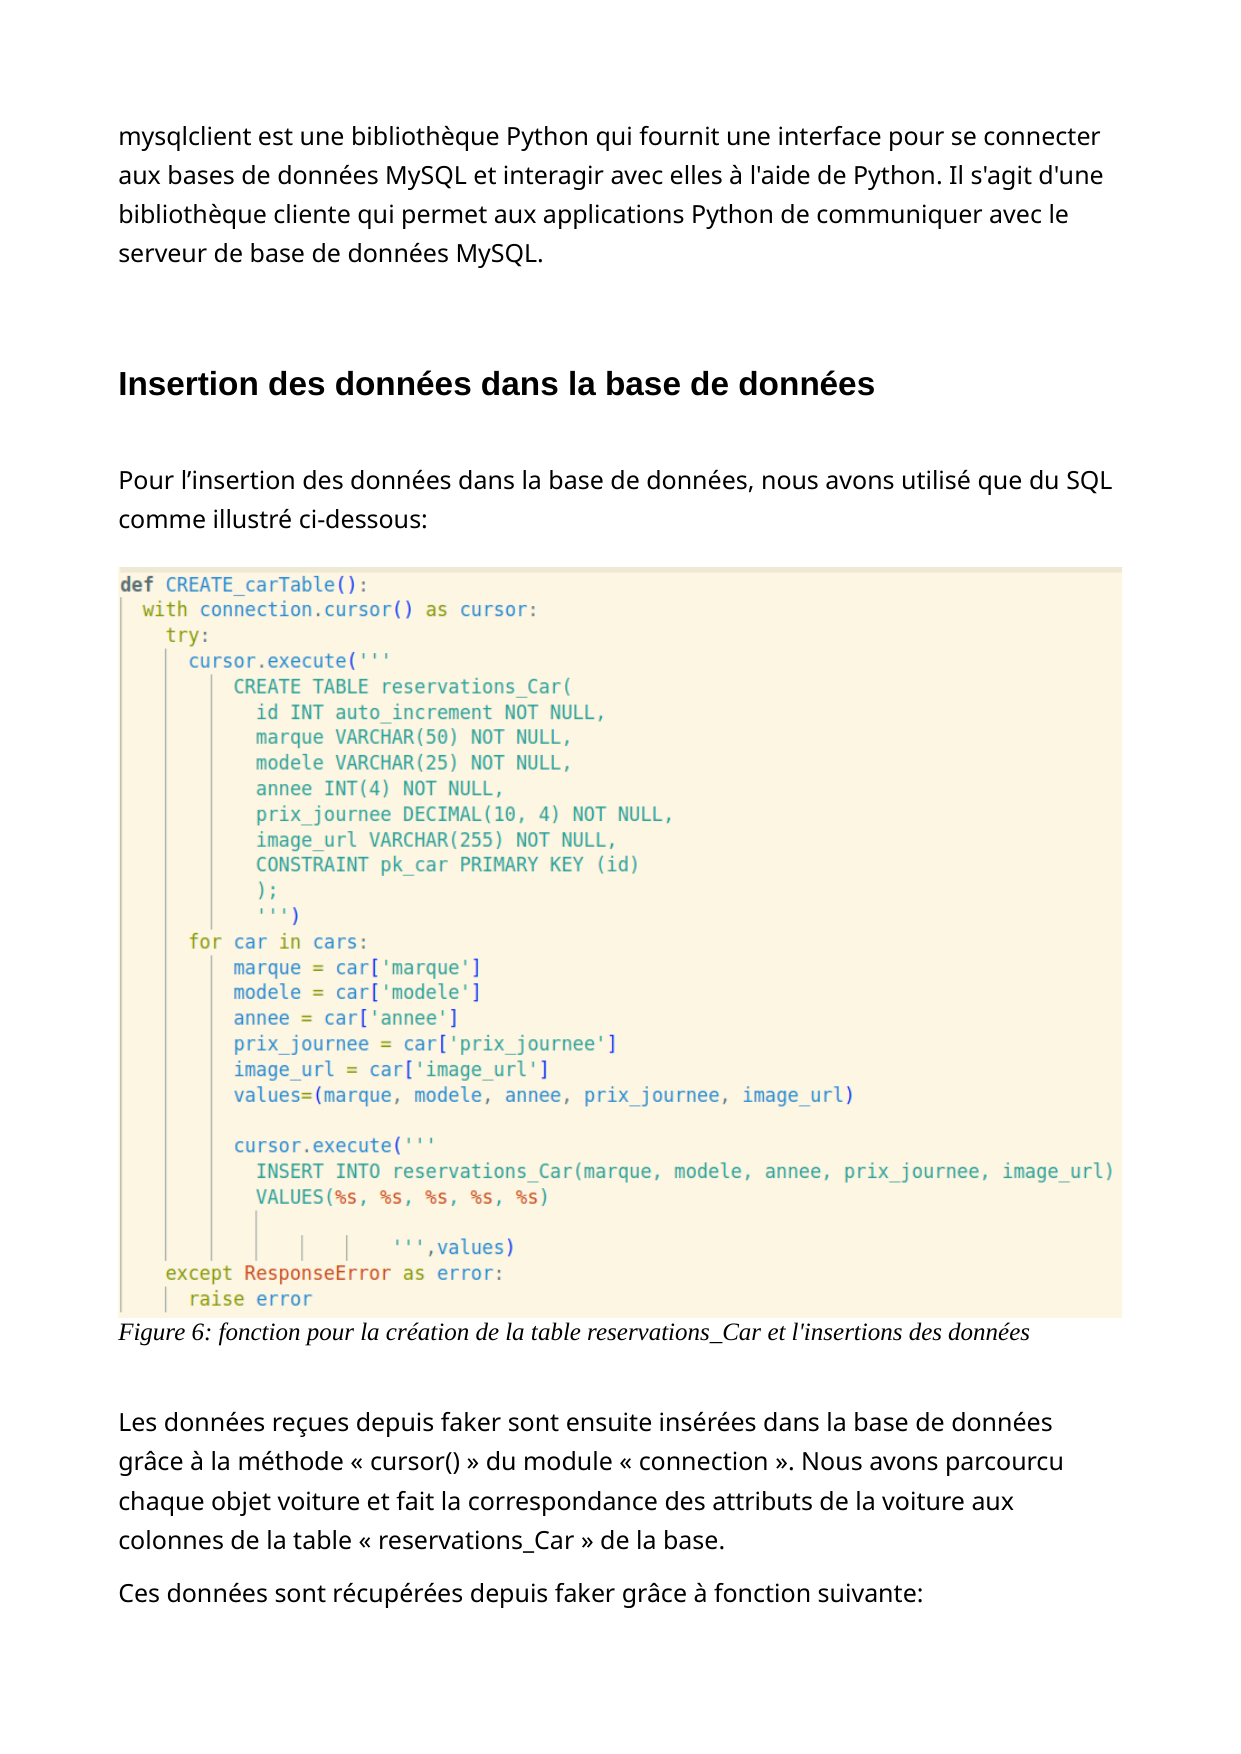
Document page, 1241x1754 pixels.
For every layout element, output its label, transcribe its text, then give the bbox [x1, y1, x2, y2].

text Ces données sont récupérées depuis faker grâce à fonction suivante: [118, 1576, 1122, 1610]
picture [118, 567, 1123, 1318]
text Les données reçues depuis faker sont ensuite insérées dans la base de données grâce à la méthode « cursor() » du module « connection ». Nous avons parcourcu chaque objet voiture et fait la correspondance des attributs de la voiture aux colonnes de la table « reservations_Car » de la base. [118, 1405, 1122, 1556]
subtitle Insertion des données dans la base de données [118, 364, 1122, 402]
text Pour l’insertion des données dans la base de données, nous avons utilisé que du SQL comme illustré ci-dessous: [118, 462, 1122, 536]
text mysqlclient est une bibliothèque Python qui fournit une interface pour se connecter aux bases de données MySQL et interagir avec elles à l'aide de Python. Il s'agit d'une bibliothèque cliente qui permet aux applications Python de communiquer avec le serveur de base de données MySQL. [118, 118, 1122, 270]
text Figure 6: fonction pour la création de la table reservations_Car et l'insertions des données [118, 1318, 1122, 1346]
